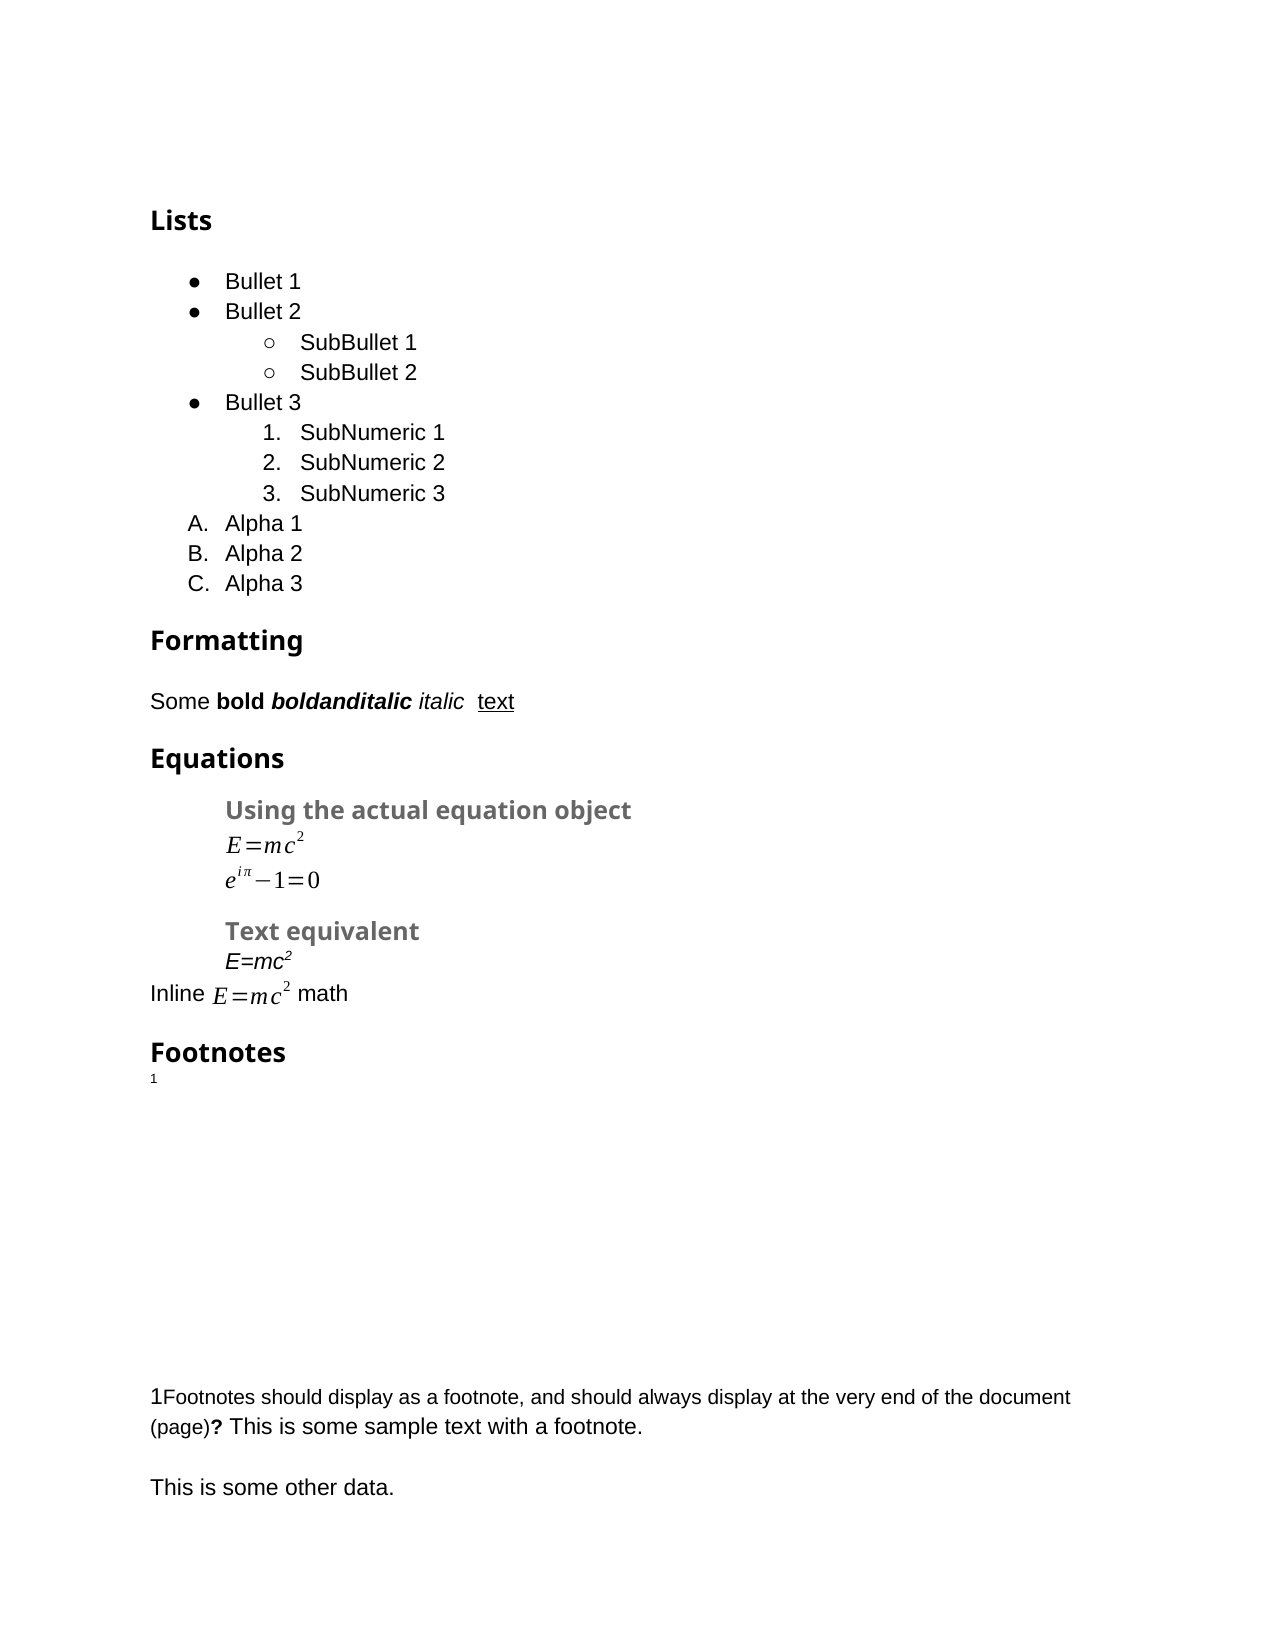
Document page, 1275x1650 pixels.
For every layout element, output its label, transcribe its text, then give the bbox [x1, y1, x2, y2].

list SubNumeric 1 [262, 419, 1125, 446]
subtitle Equations [150, 739, 1125, 776]
subtitle Formatting [150, 621, 1125, 658]
subtitle Lists [150, 201, 1125, 238]
subtitle Using the actual equation object [150, 793, 1125, 827]
text Inline math [150, 978, 1125, 1009]
text This is some other data. [150, 1474, 1125, 1500]
text E=mc2 [225, 948, 1125, 974]
subtitle Text equivalent [225, 914, 1125, 948]
list Bullet 1 [187, 268, 1125, 294]
text Footnotes should display as a footnote, and should always display at the very end of the document (page)? This is some sample text with a footnote. [150, 1383, 1125, 1439]
list Bullet 3 [187, 389, 1125, 415]
list Alpha 2 [187, 540, 1125, 566]
list SubBullet 2 [262, 359, 1125, 385]
list SubNumeric 3 [262, 479, 1125, 506]
text Some bold boldanditalic italic text [150, 688, 1125, 715]
list SubNumeric 2 [262, 449, 1125, 476]
list Alpha 1 [187, 510, 1125, 536]
list Bullet 2 [187, 298, 1125, 325]
list Alpha 3 [187, 570, 1125, 597]
subtitle Footnotes [150, 1034, 1125, 1071]
list SubBullet 1 [262, 328, 1125, 355]
